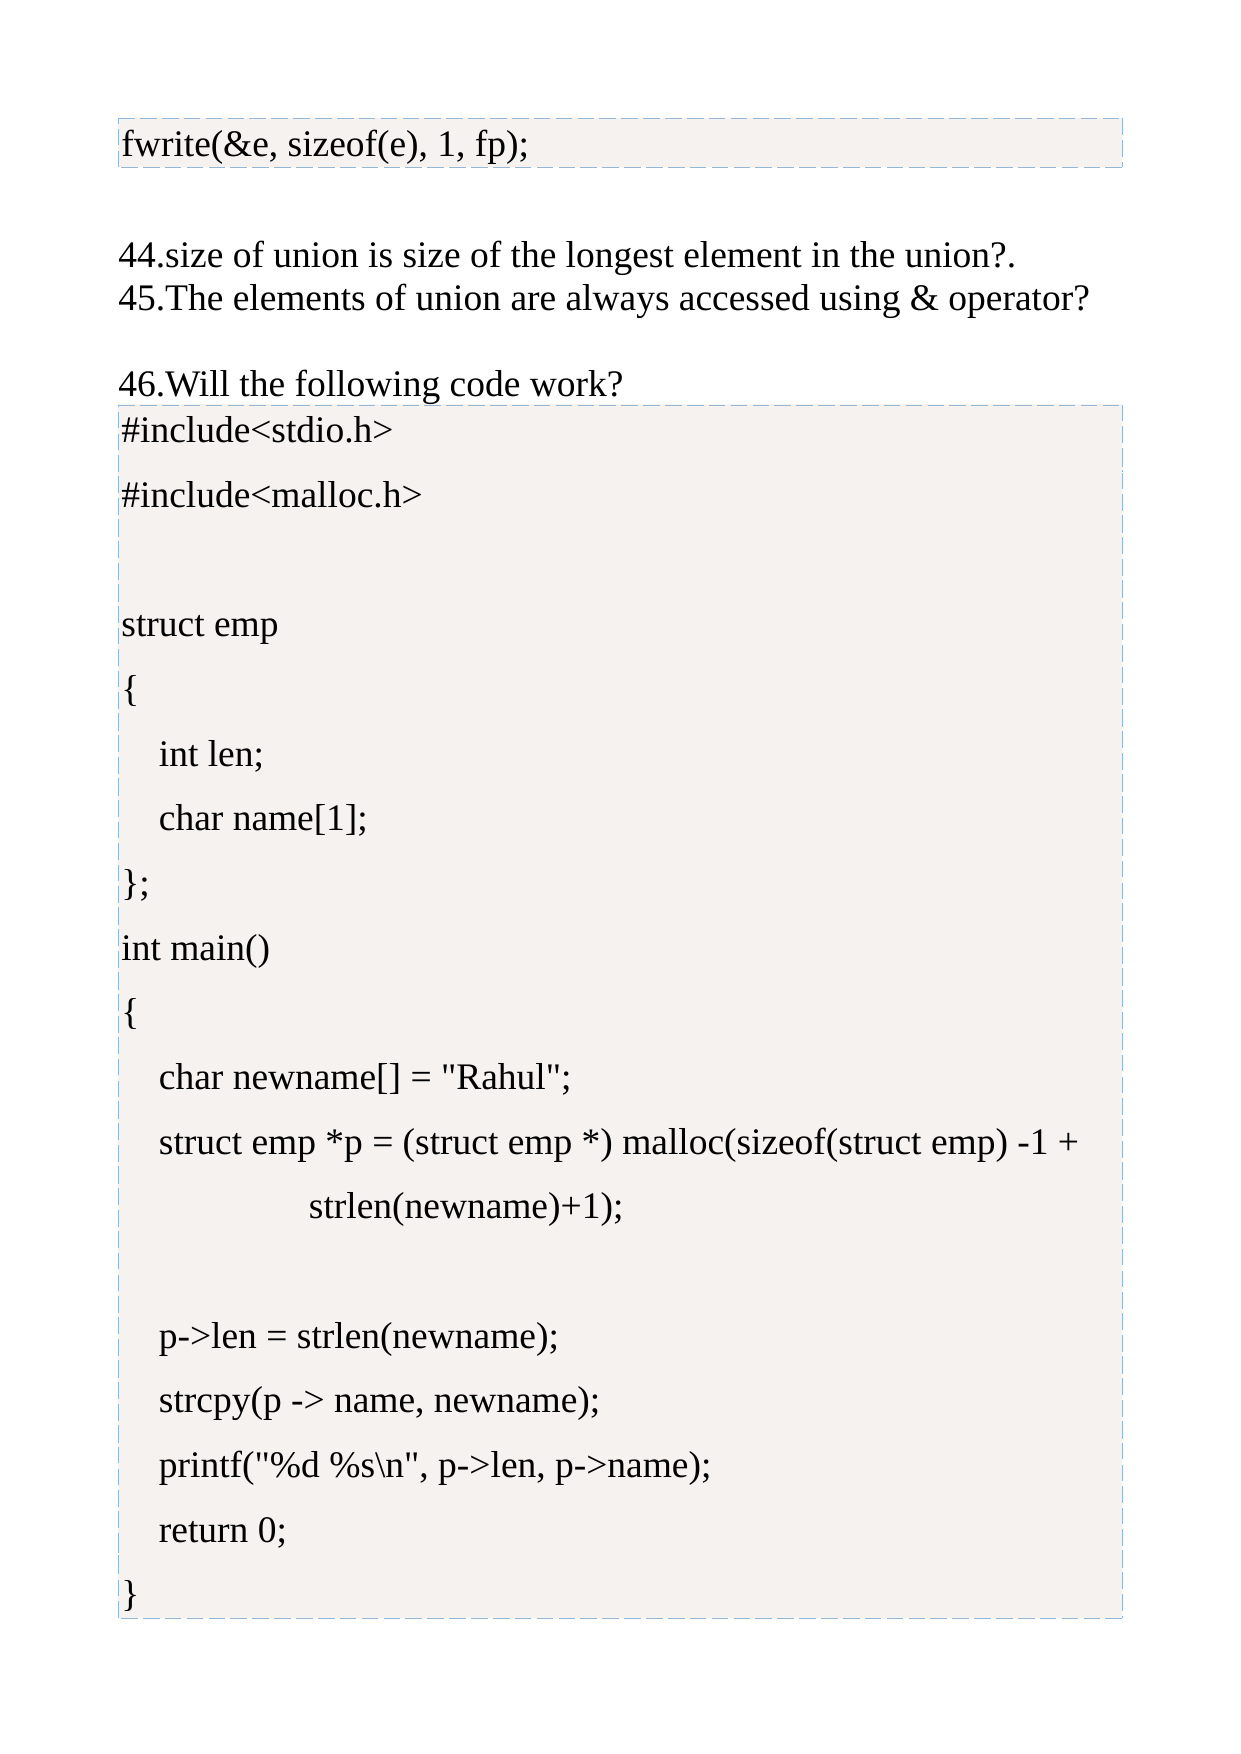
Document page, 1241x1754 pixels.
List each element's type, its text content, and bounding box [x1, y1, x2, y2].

text fwrite(&e, sizeof(e), 1, fp); [118, 118, 1122, 167]
text printf("%d %s\n", p->len, p->name); [118, 1439, 1122, 1486]
text struct emp *p = (struct emp *) malloc(sizeof(struct emp) -1 + [118, 1116, 1122, 1162]
text 44.size of union is size of the longest element in the union?. [118, 232, 1122, 275]
text #include<malloc.h> [118, 469, 1122, 515]
text 45.The elements of union are always accessed using & operator? [118, 275, 1122, 318]
text #include<stdio.h> [118, 404, 1122, 451]
text char newname[] = "Rahul"; [118, 1051, 1122, 1097]
text p->len = strlen(newname); [118, 1310, 1122, 1356]
text 46.Will the following code work? [118, 361, 1122, 404]
text { [118, 663, 1122, 709]
text strcpy(p -> name, newname); [118, 1375, 1122, 1421]
text struct emp [118, 598, 1122, 645]
text strlen(newname)+1); [118, 1181, 1122, 1227]
text return 0; [118, 1504, 1122, 1550]
text { [118, 987, 1122, 1033]
text char name[1]; [118, 793, 1122, 839]
text int main() [118, 922, 1122, 968]
text int len; [118, 728, 1122, 774]
text } [118, 1569, 1122, 1618]
text }; [118, 857, 1122, 903]
